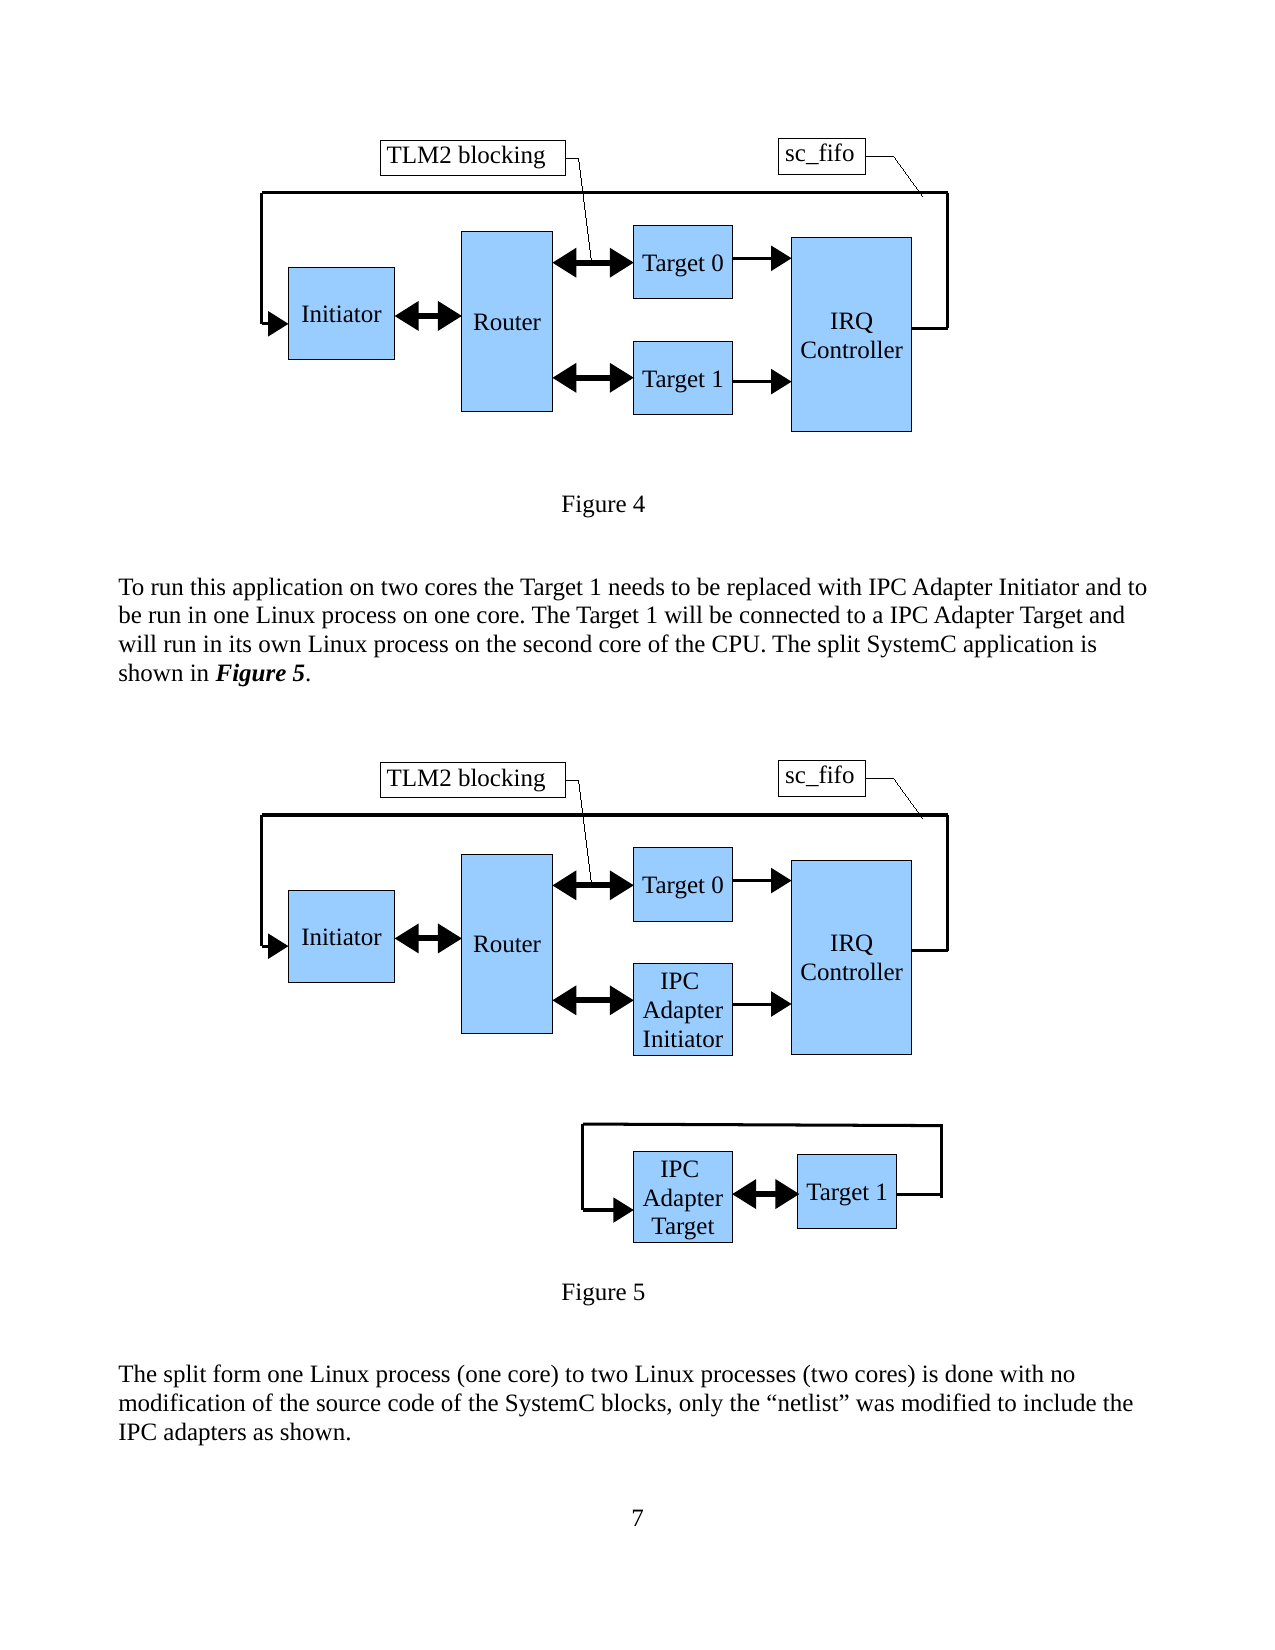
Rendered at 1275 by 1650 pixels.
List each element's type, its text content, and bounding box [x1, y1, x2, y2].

text The split form one Linux process (one core) to two Linux processes (two cores) is done with no modification of the source code of the SystemC blocks, only the “netlist” was modified to include the IPC adapters as shown. [118, 1359, 1157, 1446]
text To run this application on two cores the Target 1 needs to be replaced with IPC Adapter Initiator and to be run in one Linux process on one core. The Target 1 will be connected to a IPC Adapter Target and will run in its own Linux process on the second core of the CPU. The split SystemC application is shown in Figure 5. [118, 572, 1157, 687]
text Figure 4 [118, 489, 1157, 518]
text Figure 5 [118, 1277, 1157, 1306]
